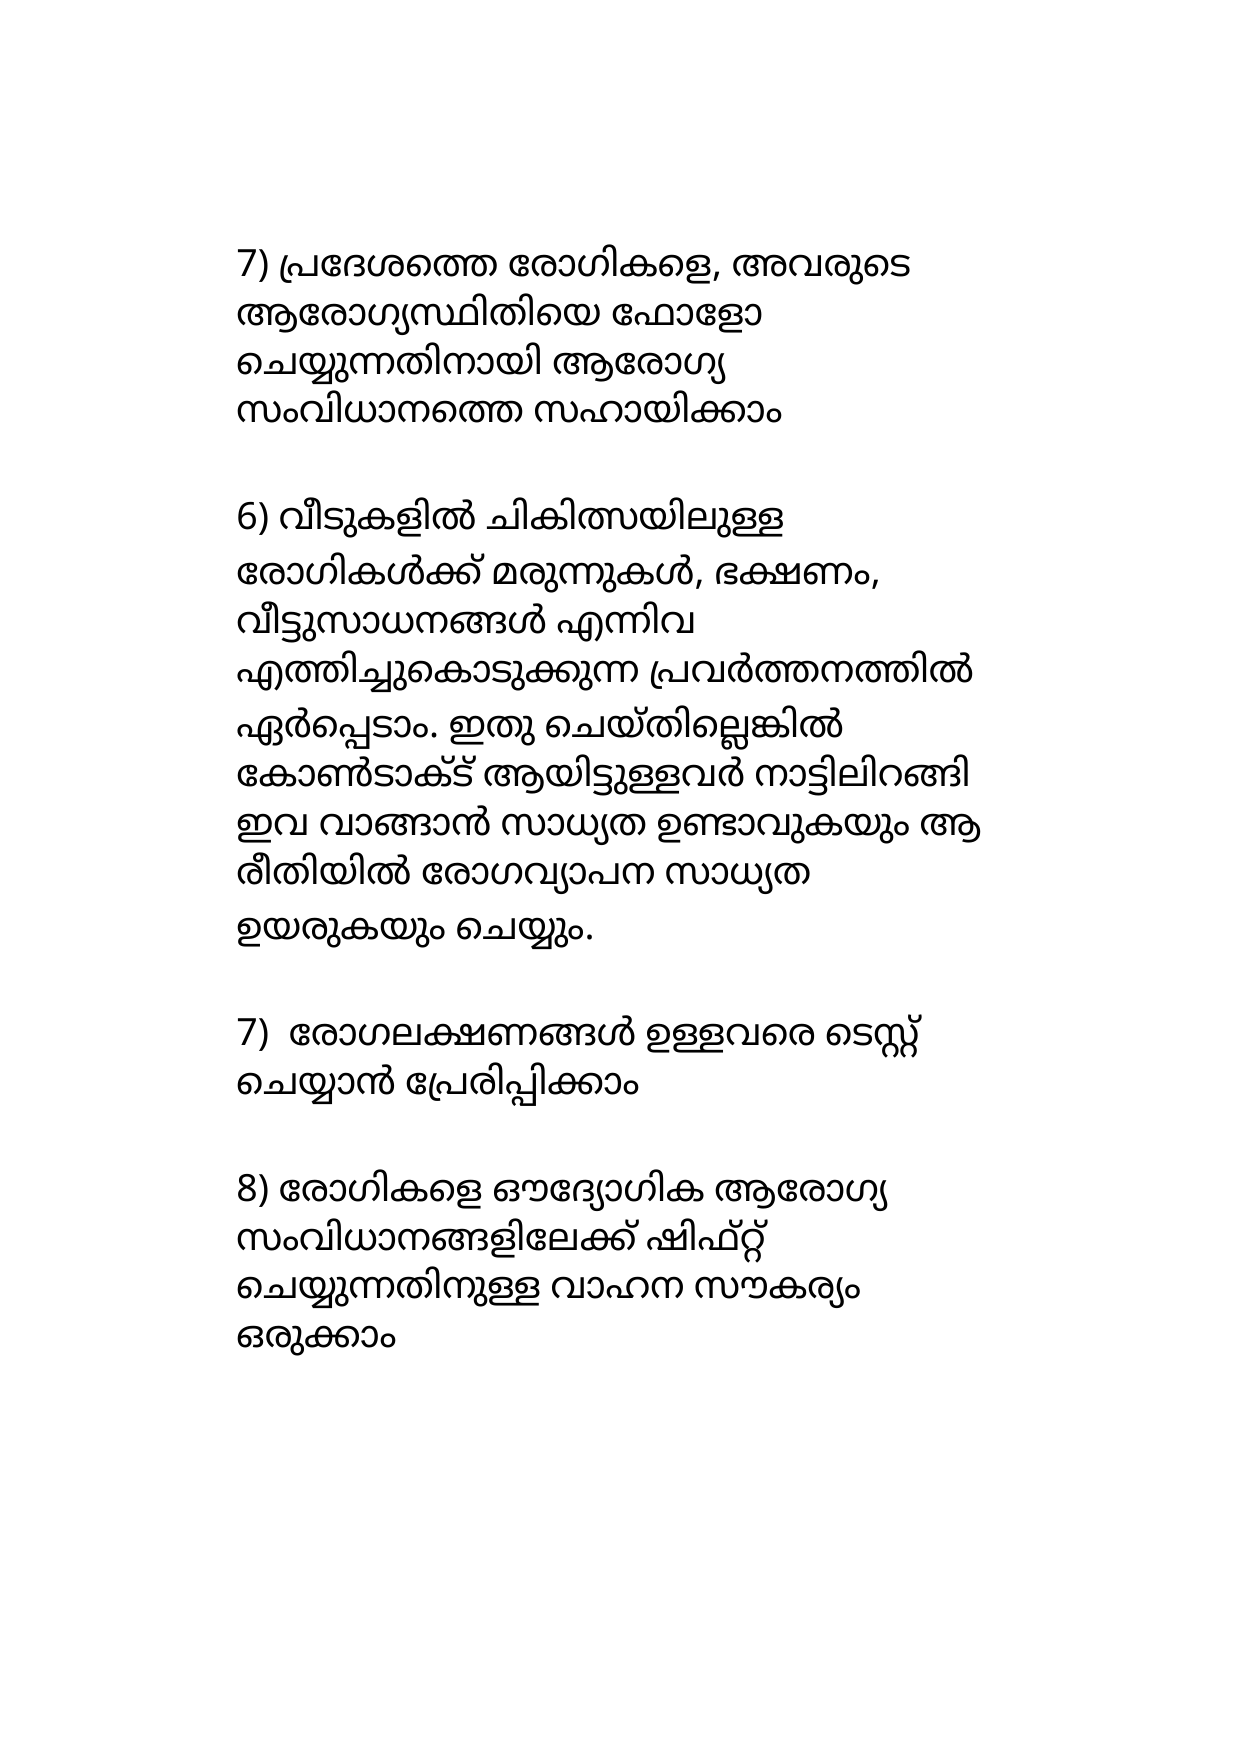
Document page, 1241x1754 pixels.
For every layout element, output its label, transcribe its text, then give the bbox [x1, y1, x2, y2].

text 8) രോഗികളെ ഔദ്യോഗിക ആരോഗ്യ സംവിധാനങ്ങളിലേക്ക് ഷിഫ്റ്റ് ചെയ്യുന്നതിനുള്ള വാഹന സൗകര്യം ഒരുക്കാം [236, 1161, 1004, 1363]
text 7) പ്രദേശത്തെ രോഗികളെ, അവരുടെ ആരോഗ്യസ്ഥിതിയെ ഫോളോ ചെയ്യുന്നതിനായി ആരോഗ്യ സംവിധാനത്തെ സഹായിക്കാം [236, 236, 1004, 438]
text 7) രോഗലക്ഷണങ്ങൾ ഉള്ളവരെ ടെസ്റ്റ് ചെയ്യാൻ പ്രേരിപ്പിക്കാം [236, 1006, 1004, 1110]
text 6) വീടുകളിൽ ചികിത്സയിലുള്ള രോഗികൾക്ക് മരുന്നുകൾ, ഭക്ഷണം, വീട്ടുസാധനങ്ങൾ എന്നിവ എത്തിച്ചുകൊടുക്കുന്ന പ്രവർത്തനത്തിൽ ഏർപ്പെടാം. ഇതു ചെയ്തില്ലെങ്കിൽ കോൺടാക്ട് ആയിട്ടുള്ളവർ നാട്ടിലിറങ്ങി ഇവ വാങ്ങാൻ സാധ്യത ഉണ്ടാവുകയും ആ രീതിയിൽ രോഗവ്യാപന സാധ്യത ഉയരുകയും ചെയ്യും. [236, 489, 1004, 955]
